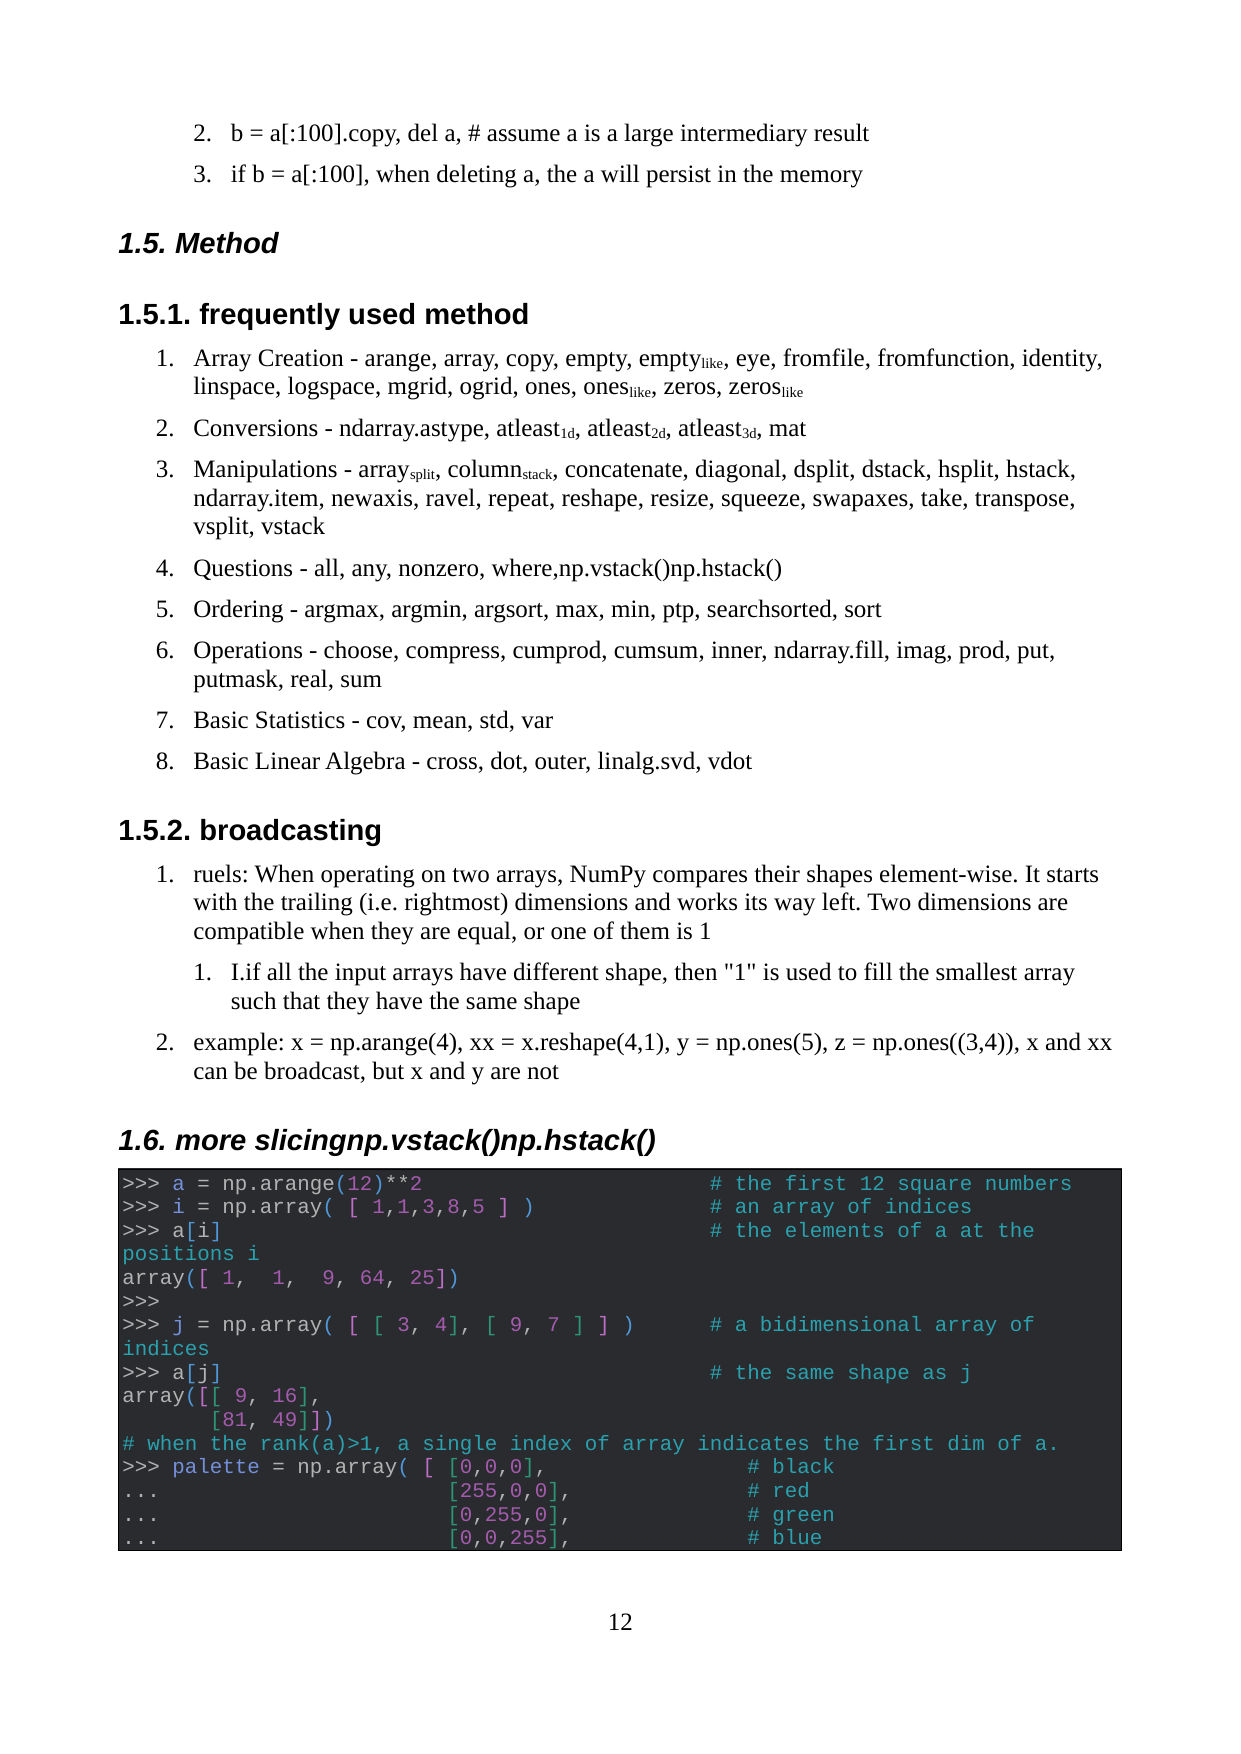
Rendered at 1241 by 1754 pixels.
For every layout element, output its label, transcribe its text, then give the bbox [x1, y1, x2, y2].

list Basic Linear Algebra - cross, dot, outer, linalg.svd, vdot [156, 746, 1122, 775]
text ... [0,0,255], # blue [119, 1523, 1121, 1550]
list Operations - choose, compress, cumprod, cumsum, inner, ndarray.fill, imag, prod, put, putmask, real, sum [156, 635, 1122, 693]
text >>> a[j] # the same shape as j [119, 1358, 1121, 1381]
list Questions - all, any, nonzero, where,np.vstack()np.hstack() [156, 553, 1122, 581]
list I.if all the input arrays have different shape, then "1" is used to fill the smallest array such that they have the same shape [193, 957, 1122, 1015]
list ruels: When operating on two arrays, NumPy compares their shapes element-wise. It starts with the trailing (i.e. rightmost) dimensions and works its way left. Two dimensions are compatible when they are equal, or one of them is 1 [156, 859, 1122, 945]
subtitle Method [118, 226, 1122, 259]
text array([[ 9, 16], [119, 1381, 1121, 1405]
text array([ 1, 1, 9, 64, 25]) [119, 1263, 1121, 1287]
text >>> a[i] # the elements of a at the positions i [119, 1216, 1121, 1263]
list Array Creation - arange, array, copy, empty, emptylike, eye, fromfile, fromfunction, identity, linspace, logspace, mgrid, ogrid, ones, oneslike, zeros, zeroslike [156, 343, 1122, 400]
text >>> palette = np.array( [ [0,0,0], # black [119, 1452, 1121, 1476]
text ... [255,0,0], # red [119, 1476, 1121, 1499]
subtitle broadcasting [118, 813, 1122, 846]
subtitle frequently used method [118, 297, 1122, 330]
list Ordering - argmax, argmin, argsort, max, min, ptp, searchsorted, sort [156, 594, 1122, 623]
text # when the rank(a)>1, a single index of array indicates the first dim of a. [119, 1429, 1121, 1452]
list Basic Statistics - cov, mean, std, var [156, 705, 1122, 734]
list Conversions - ndarray.astype, atleast1d, atleast2d, atleast3d, mat [156, 413, 1122, 441]
text >>> j = np.array( [ [ 3, 4], [ 9, 7 ] ] ) # a bidimensional array of indices [119, 1310, 1121, 1358]
text ... [0,255,0], # green [119, 1499, 1121, 1523]
subtitle more slicingnp.vstack()np.hstack() [118, 1122, 1122, 1156]
list Manipulations - arraysplit, columnstack, concatenate, diagonal, dsplit, dstack, hsplit, hstack, ndarray.item, newaxis, ravel, repeat, reshape, resize, squeeze, swapaxes, take, transpose, vsplit, vstack [156, 454, 1122, 540]
text >>> [119, 1287, 1121, 1310]
text [81, 49]]) [119, 1405, 1121, 1429]
text >>> a = np.arange(12)**2 # the first 12 square numbers [119, 1170, 1121, 1192]
text >>> i = np.array( [ 1,1,3,8,5 ] ) # an array of indices [119, 1192, 1121, 1216]
list b = a[:100].copy, del a, # assume a is a large intermediary result [193, 118, 1122, 147]
list example: x = np.arange(4), xx = x.reshape(4,1), y = np.ones(5), z = np.ones((3,4)), x and xx can be broadcast, but x and y are not [156, 1027, 1122, 1085]
list if b = a[:100], when deleting a, the a will persist in the memory [193, 159, 1122, 188]
